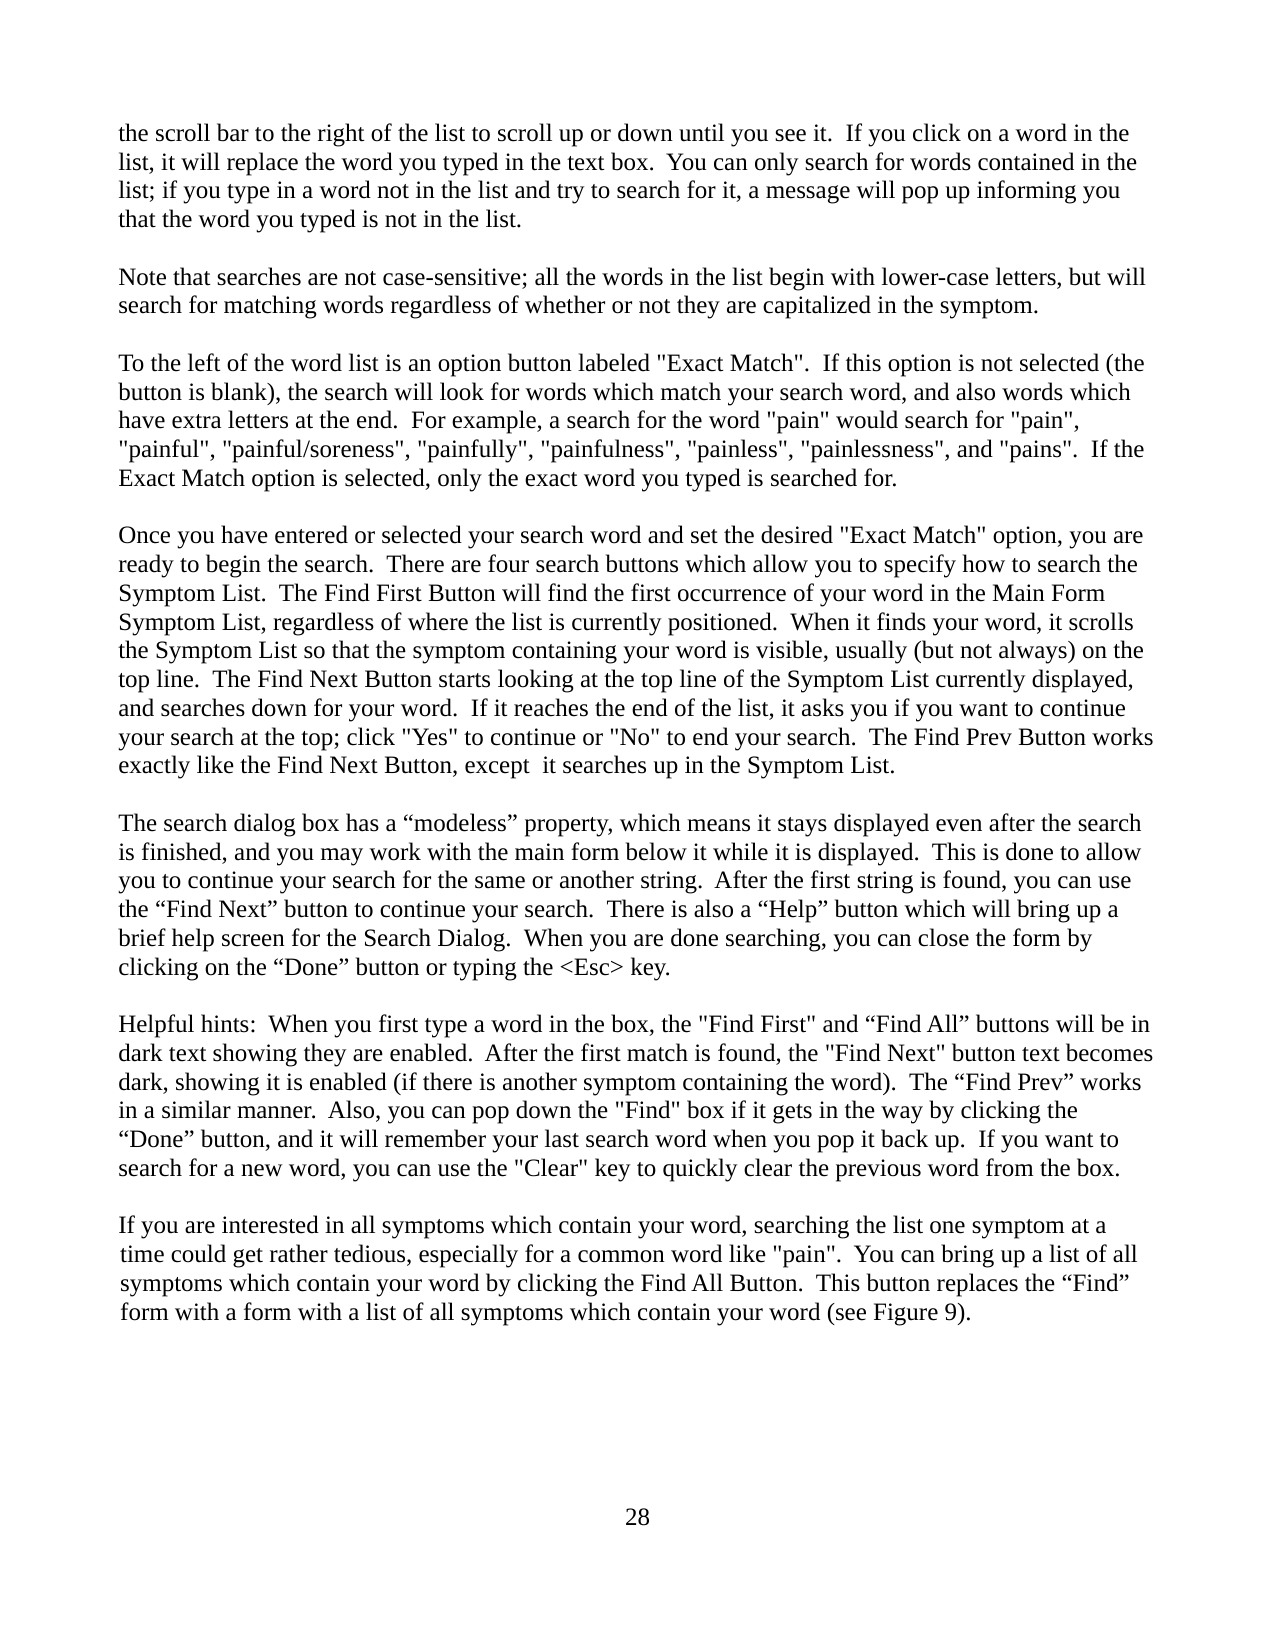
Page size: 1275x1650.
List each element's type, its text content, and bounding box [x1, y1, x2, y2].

text To the left of the word list is an option button labeled "Exact Match". If this option is not selected (the button is blank), the search will look for words which match your search word, and also words which have extra letters at the end. For example, a search for the word "pain" would search for "pain", "painful", "painful/soreness", "painfully", "painfulness", "painless", "painlessness", and "pains". If the Exact Match option is selected, only the exact word you typed is searched for. [118, 348, 1157, 492]
text Note that searches are not case-sensitive; all the words in the list begin with lower-case letters, but will search for matching words regardless of whether or not they are capitalized in the symptom. [118, 262, 1157, 319]
text If you are interested in all symptoms which contain your word, searching the list one symptom at a time could get rather tedious, especially for a common word like "pain". You can bring up a list of all symptoms which contain your word by clicking the Find All Button. This button replaces the “Find” form with a form with a list of all symptoms which contain your word (see Figure 9). [118, 1211, 1157, 1326]
text the scroll bar to the right of the list to scroll up or down until you see it. If you click on a word in the list, it will replace the word you typed in the text box. You can only search for words contained in the list; if you type in a word not in the list and try to search for it, a message will pop up informing you that the word you typed is not in the list. [118, 118, 1157, 233]
text Helpful hints: When you first type a word in the box, the "Find First" and “Find All” buttons will be in dark text showing they are enabled. After the first match is found, the "Find Next" button text becomes dark, showing it is enabled (if there is another symptom containing the word). The “Find Prev” works in a similar manner. Also, you can pop down the "Find" box if it gets in the way by clicking the “Done” button, and it will remember your last search word when you pop it back up. If you want to search for a new word, you can use the "Clear" key to quickly clear the previous word from the box. [118, 1009, 1157, 1182]
text Once you have entered or selected your search word and set the desired "Exact Match" option, you are ready to begin the search. There are four search buttons which allow you to specify how to search the Symptom List. The Find First Button will find the first occurrence of your word in the Main Form Symptom List, regardless of where the list is currently positioned. When it finds your word, it scrolls the Symptom List so that the symptom containing your word is visible, usually (but not always) on the top line. The Find Next Button starts looking at the top line of the Symptom List currently displayed, and searches down for your word. If it reaches the end of the list, it asks you if you want to continue your search at the top; click "Yes" to continue or "No" to end your search. The Find Prev Button works exactly like the Find Next Button, except it searches up in the Symptom List. [118, 521, 1157, 779]
text The search dialog box has a “modeless” property, which means it stays displayed even after the search is finished, and you may work with the main form below it while it is displayed. This is done to allow you to continue your search for the same or another string. After the first string is found, you can use the “Find Next” button to continue your search. There is also a “Help” button which will bring up a brief help screen for the Search Dialog. When you are done searching, you can close the form by clicking on the “Done” button or typing the <Esc> key. [118, 808, 1157, 981]
